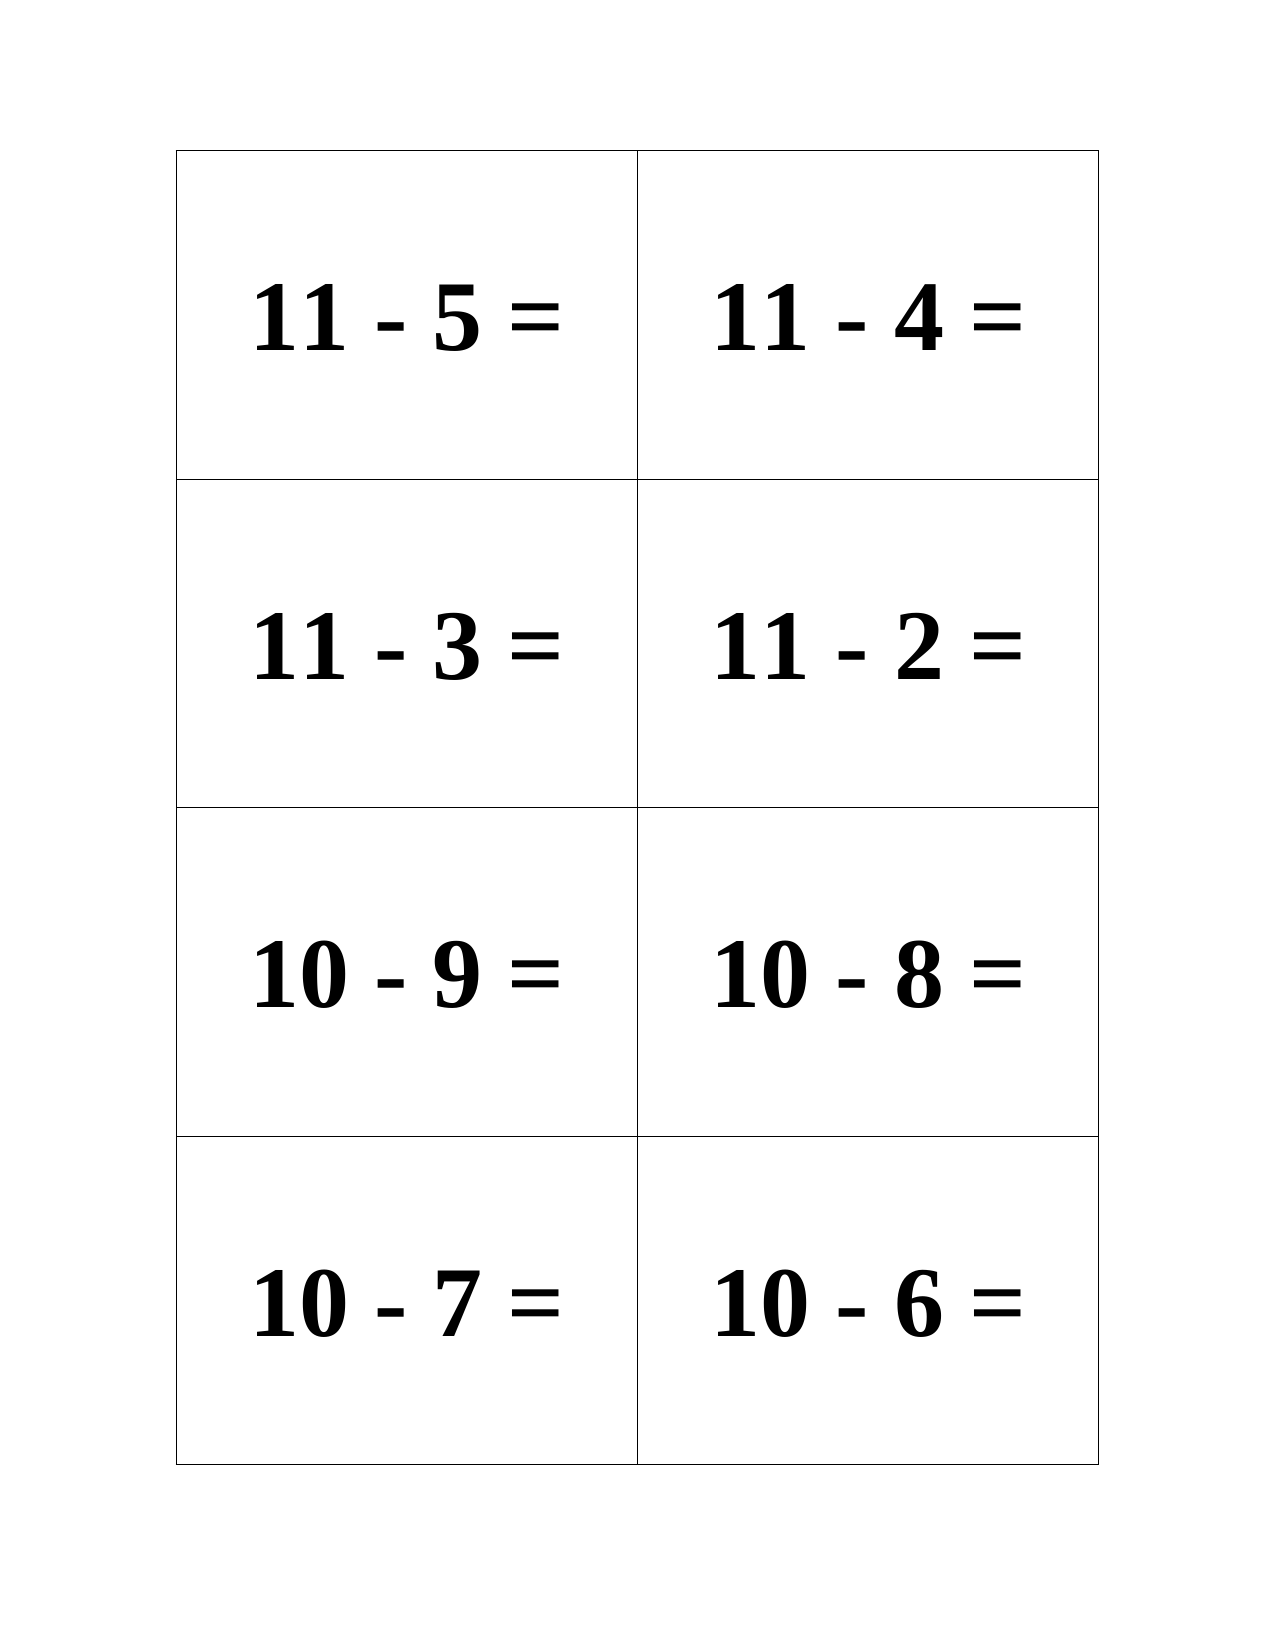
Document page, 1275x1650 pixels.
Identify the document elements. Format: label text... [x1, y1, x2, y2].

table_cell 10 - 7 = [177, 1137, 637, 1464]
table_cell 10 - 8 = [638, 808, 1098, 1136]
table_cell 11 - 4 = [638, 151, 1098, 478]
table_cell 11 - 5 = [177, 151, 637, 478]
table_cell 10 - 6 = [638, 1137, 1098, 1464]
table_cell 11 - 3 = [177, 480, 637, 807]
table_cell 10 - 9 = [177, 808, 637, 1136]
table_cell 11 - 2 = [638, 480, 1098, 807]
